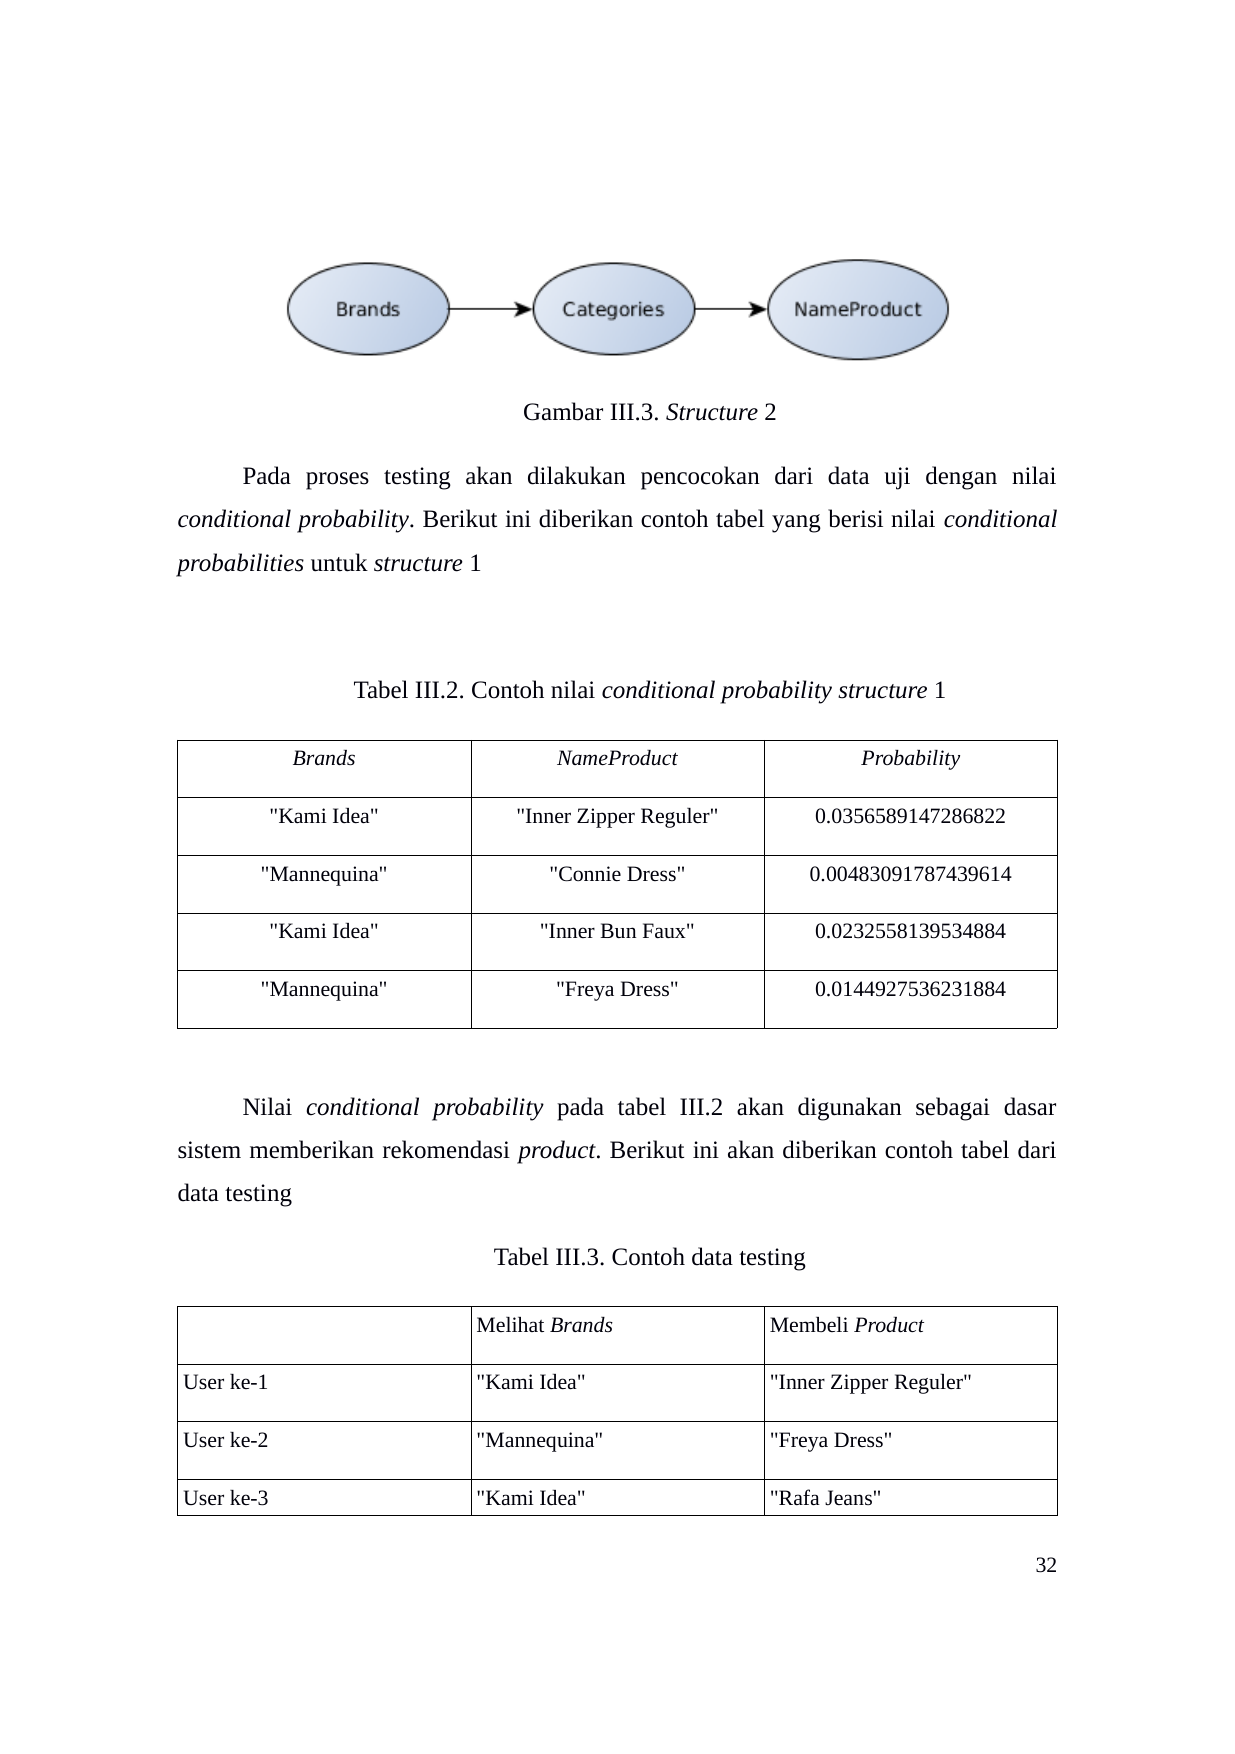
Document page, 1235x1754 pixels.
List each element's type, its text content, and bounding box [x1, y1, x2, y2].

text Tabel III.2. Contoh nilai conditional probability structure 1 [177, 676, 1057, 704]
text Nilai conditional probability pada tabel III.2 akan digunakan sebagai dasar sistem memberikan rekomendasi product. Berikut ini akan diberikan contoh tabel dari data testing [177, 1092, 1057, 1207]
table_header NameProduct [472, 741, 764, 797]
table_header Brands [178, 741, 471, 797]
table_cell "Freya Dress" [765, 1422, 1057, 1479]
text Pada proses testing akan dilakukan pencocokan dari data uji dengan nilai conditional probability. Berikut ini diberikan contoh tabel yang berisi nilai conditional probabilities untuk structure 1 [177, 461, 1057, 576]
table_cell "Inner Zipper Reguler" [472, 798, 764, 855]
table_header Probability [765, 741, 1057, 797]
table_cell "Mannequina" [178, 856, 471, 912]
table_cell "Kami Idea" [178, 914, 471, 970]
table_cell 0.0232558139534884 [765, 914, 1057, 970]
table_cell User ke-2 [178, 1422, 471, 1479]
table_cell "Inner Zipper Reguler" [765, 1365, 1057, 1421]
table_cell User ke-1 [178, 1365, 471, 1421]
table_cell "Rafa Jeans" [765, 1480, 1057, 1515]
table_cell "Kami Idea" [178, 798, 471, 855]
table_header [178, 1307, 471, 1363]
text Tabel III.3. Contoh data testing [177, 1242, 1057, 1271]
table_cell "Kami Idea" [472, 1480, 764, 1515]
table_cell "Kami Idea" [472, 1365, 764, 1421]
table_cell "Connie Dress" [472, 856, 764, 912]
table_cell 0.00483091787439614 [765, 856, 1057, 912]
table_header Membeli Product [765, 1307, 1057, 1363]
table_cell "Freya Dress" [472, 971, 764, 1028]
table_cell 0.0356589147286822 [765, 798, 1057, 855]
text Gambar III.3. Structure 2 [177, 236, 1057, 426]
table_cell "Mannequina" [472, 1422, 764, 1479]
table_cell "Mannequina" [178, 971, 471, 1028]
table_cell 0.0144927536231884 [765, 971, 1057, 1028]
table_header Melihat Brands [472, 1307, 764, 1363]
table_cell User ke-3 [178, 1480, 471, 1515]
picture [264, 236, 971, 384]
table_cell "Inner Bun Faux" [472, 914, 764, 970]
